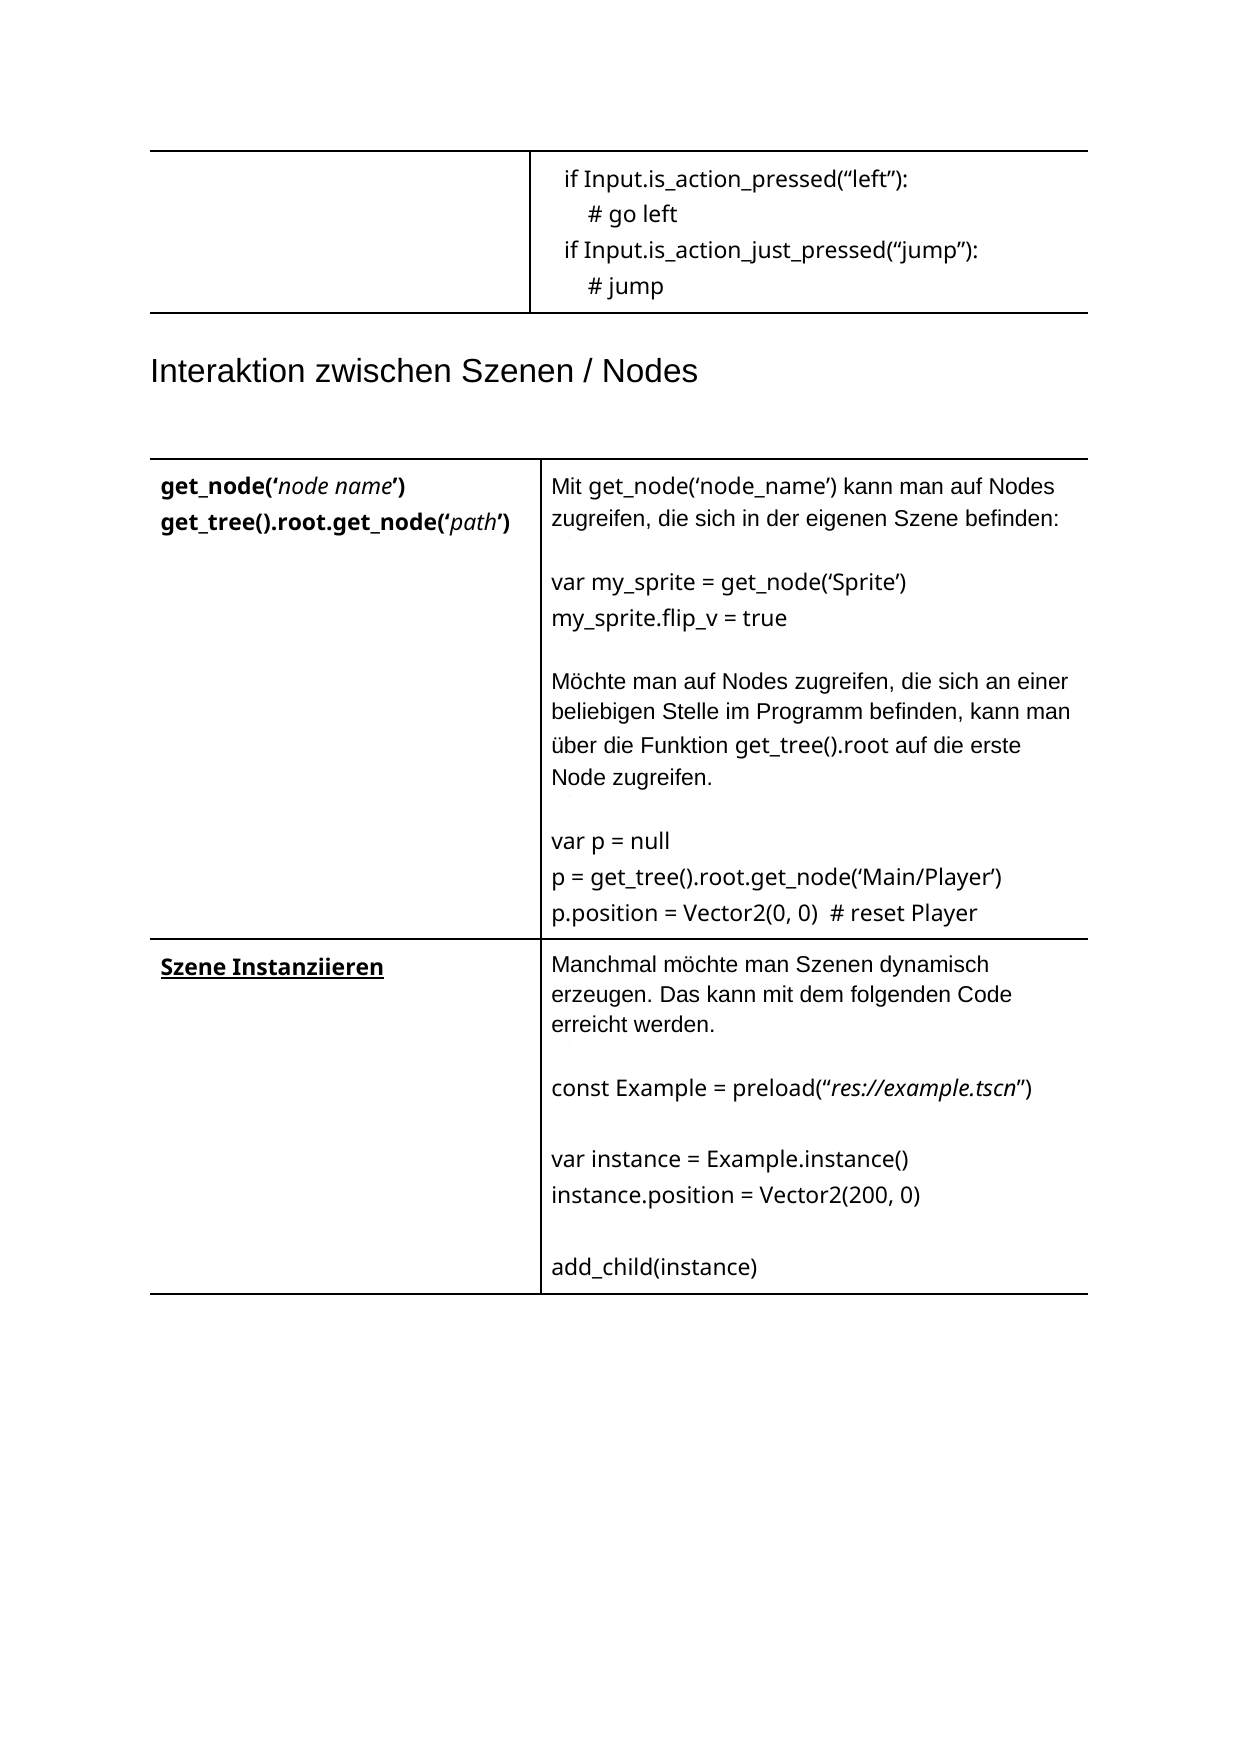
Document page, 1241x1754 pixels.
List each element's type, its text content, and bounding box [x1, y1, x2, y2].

subtitle Interaktion zwischen Szenen / Nodes [150, 352, 1090, 390]
table_cell if Input.is_action_pressed(“left”): # go left if Input.is_action_just_pressed(“jump”): # jump [531, 152, 1087, 312]
table_cell [150, 152, 529, 312]
table_header get_node(‘node name’) get_tree().root.get_node(‘path’) [150, 460, 540, 938]
table_cell Manchmal möchte man Szenen dynamisch erzeugen. Das kann mit dem folgenden Code erreicht werden. const Example = preload(“res://example.tscn”) var instance = Example.instance() instance.position = Vector2(200, 0) add_child(instance) [542, 940, 1087, 1293]
table_cell Szene Instanziieren [150, 940, 540, 1293]
table_header Mit get_node(‘node_name’) kann man auf Nodes zugreifen, die sich in der eigenen Szene befinden: var my_sprite = get_node(‘Sprite’) my_sprite.flip_v = true Möchte man auf Nodes zugreifen, die sich an einer beliebigen Stelle im Programm befinden, kann man über die Funktion get_tree().root auf die erste Node zugreifen. var p = null p = get_tree().root.get_node(‘Main/Player’) p.position = Vector2(0, 0) # reset Player [542, 460, 1087, 938]
